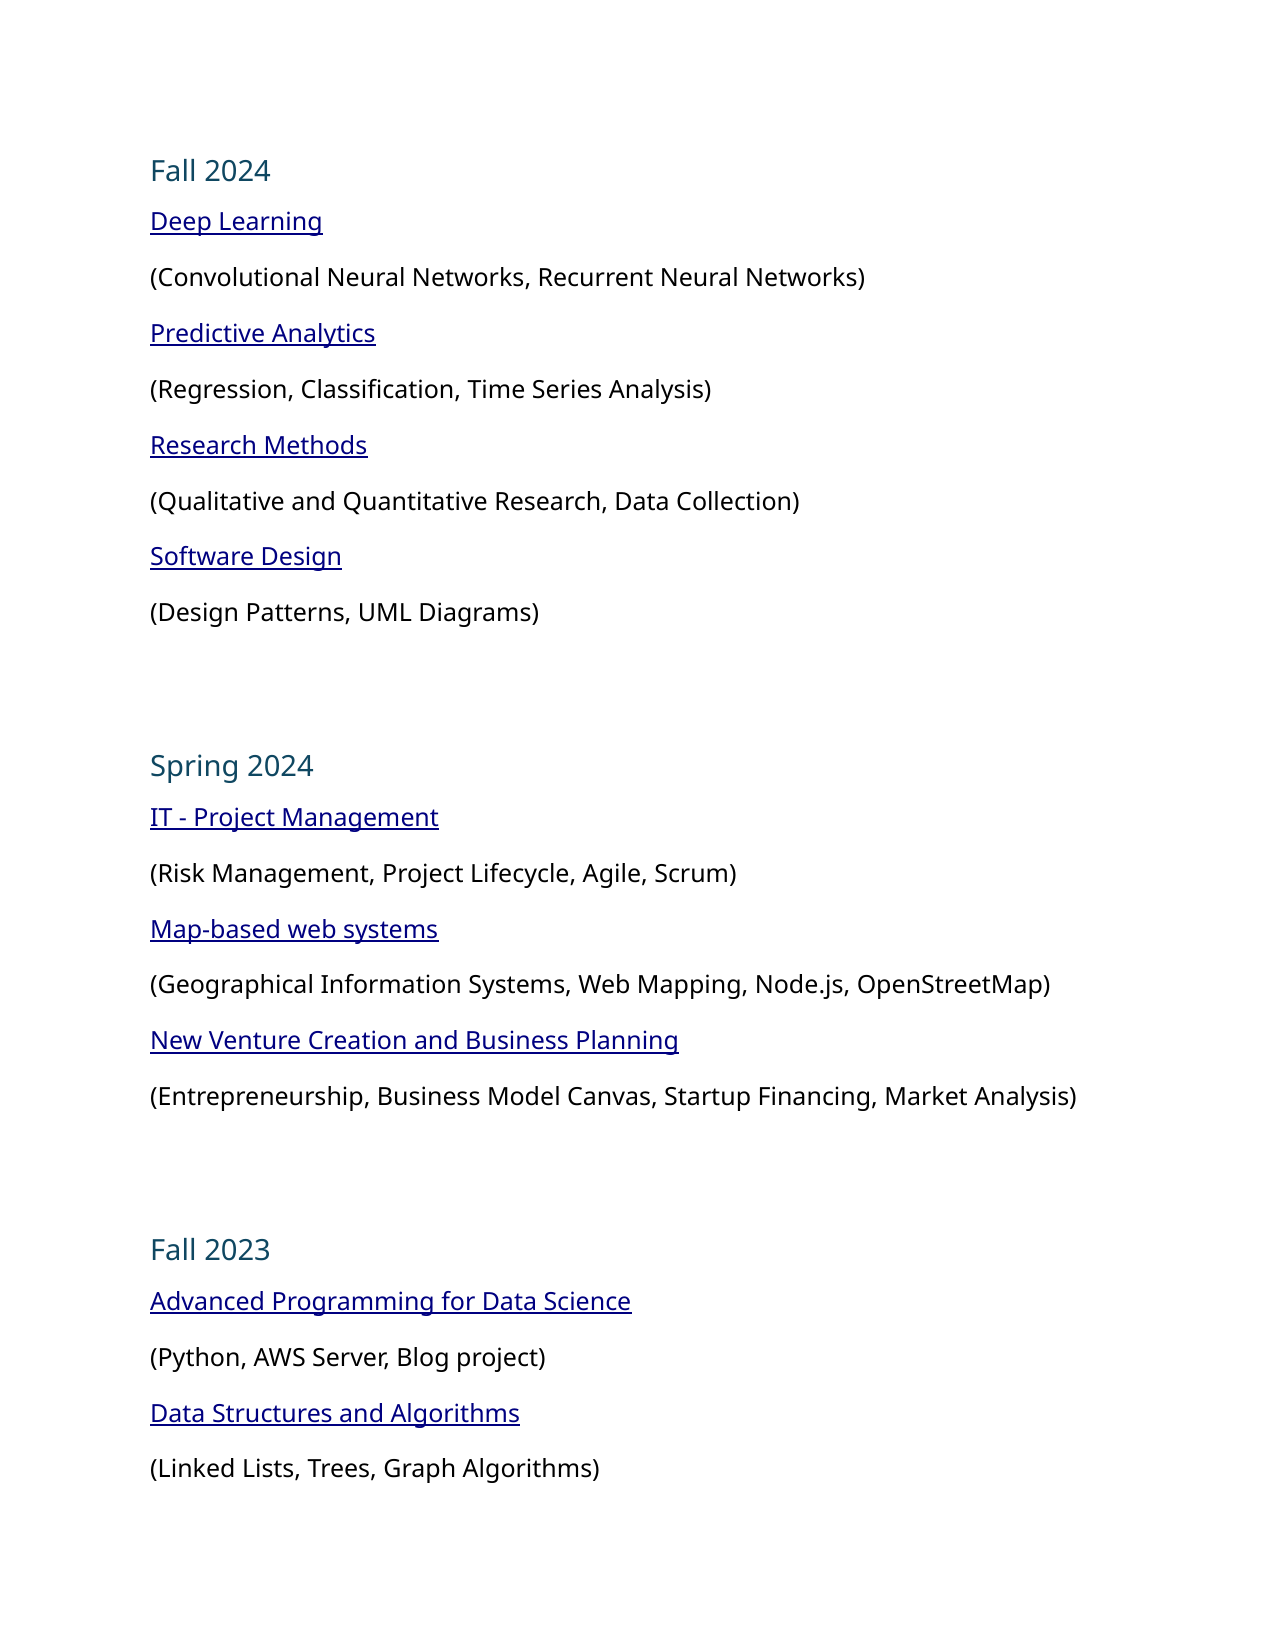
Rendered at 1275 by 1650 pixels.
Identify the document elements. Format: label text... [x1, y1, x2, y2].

text Predictive Analytics [150, 316, 1125, 350]
text Software Design [150, 539, 1125, 573]
text (Geographical Information Systems, Web Mapping, Node.js, OpenStreetMap) [150, 967, 1125, 1001]
text (Regression, Classification, Time Series Analysis) [150, 371, 1125, 406]
text Map-based web systems [150, 911, 1125, 945]
text (Convolutional Neural Networks, Recurrent Neural Networks) [150, 260, 1125, 294]
text IT - Project Management [150, 799, 1125, 834]
text Research Methods [150, 427, 1125, 461]
text (Risk Management, Project Lifecycle, Agile, Scrum) [150, 855, 1125, 889]
subtitle Spring 2024 [150, 746, 1125, 785]
text Data Structures and Algorithms [150, 1395, 1125, 1429]
text Deep Learning [150, 204, 1125, 238]
subtitle Fall 2024 [150, 150, 1125, 190]
text (Entrepreneurship, Business Model Canvas, Startup Financing, Market Analysis) [150, 1079, 1125, 1191]
text (Qualitative and Quantitative Research, Data Collection) [150, 483, 1125, 517]
text New Venture Creation and Business Planning [150, 1023, 1125, 1057]
subtitle Fall 2023 [150, 1229, 1125, 1269]
text (Python, AWS Server, Blog project) [150, 1339, 1125, 1373]
text Advanced Programming for Data Science [150, 1283, 1125, 1318]
text (Linked Lists, Trees, Graph Algorithms) [150, 1451, 1125, 1485]
text (Design Patterns, UML Diagrams) [150, 595, 1125, 707]
